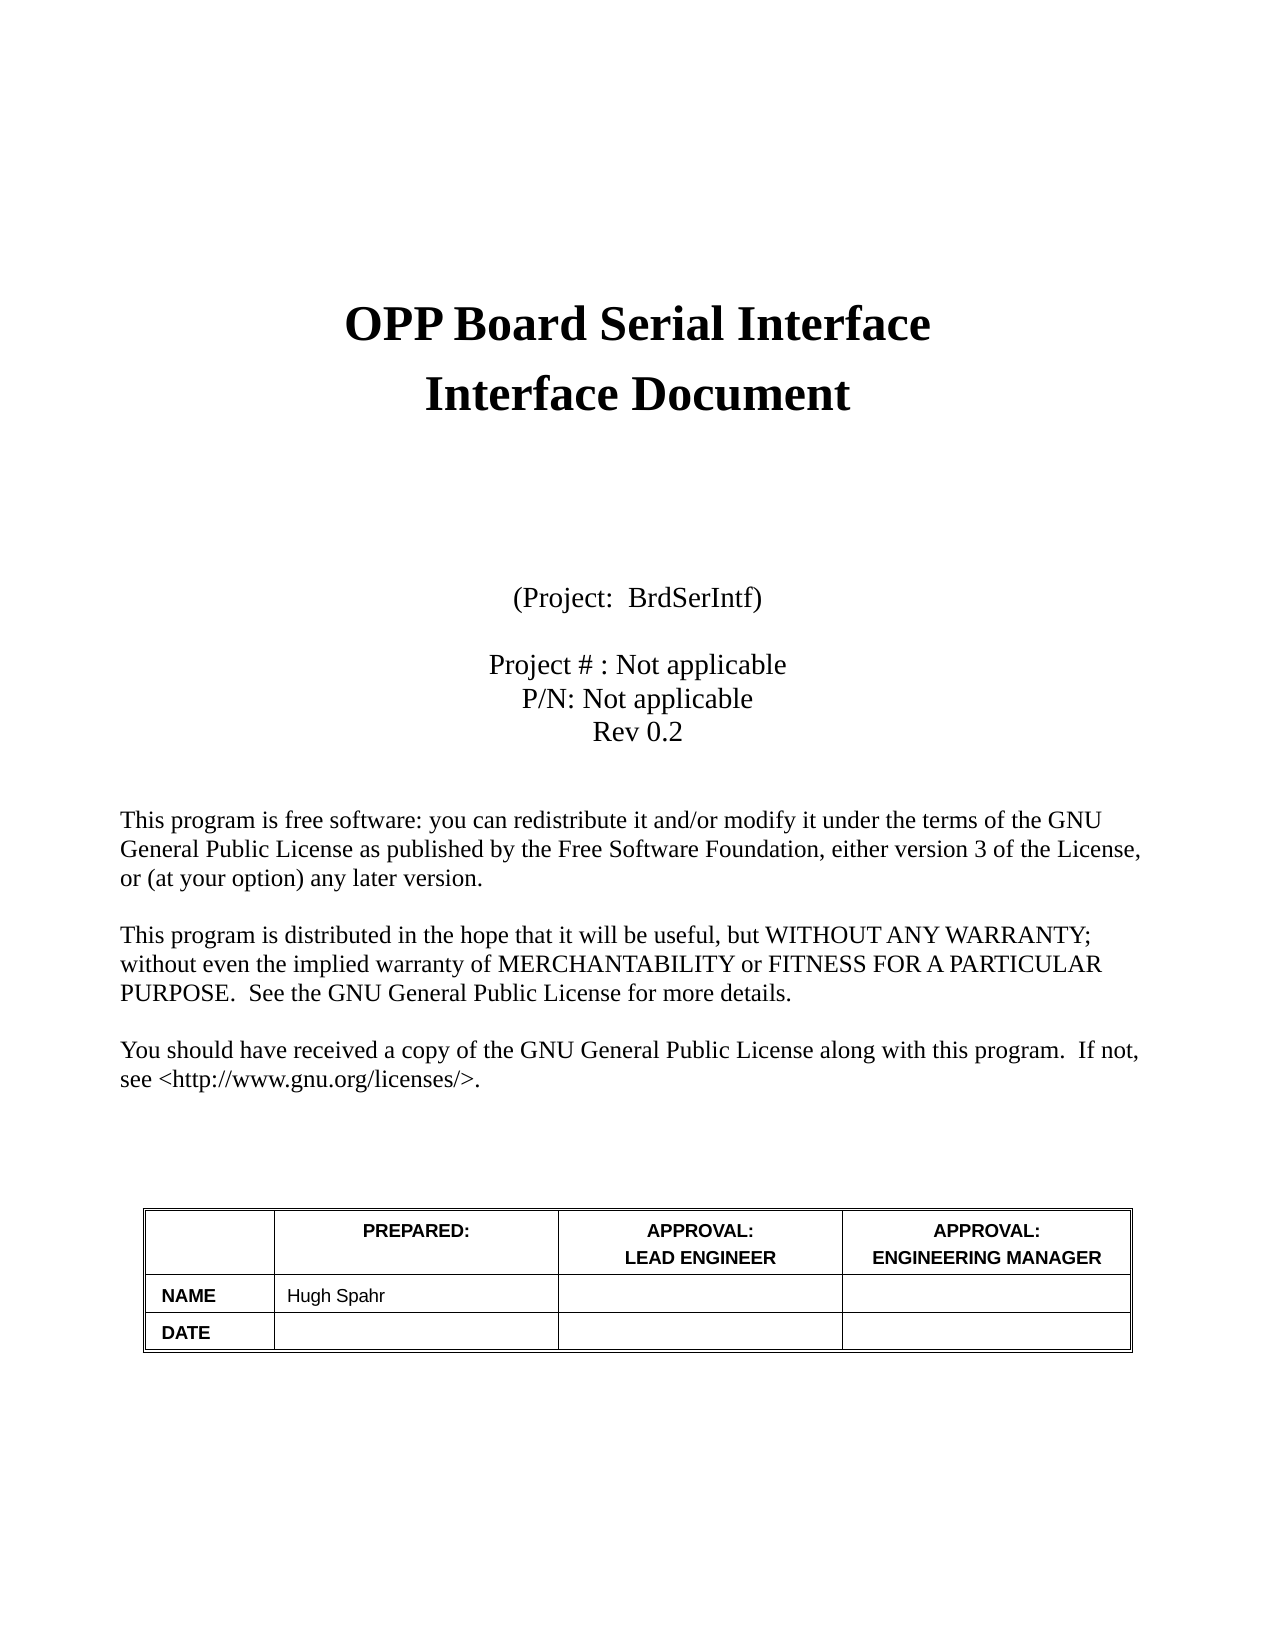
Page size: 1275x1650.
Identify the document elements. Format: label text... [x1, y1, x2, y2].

table_cell [275, 1313, 558, 1349]
table_cell DATE [146, 1313, 274, 1349]
table_cell Hugh Spahr [275, 1275, 558, 1312]
text Project # : Not applicable [120, 647, 1155, 681]
text You should have received a copy of the GNU General Public License along with this program. If not, see <http://www.gnu.org/licenses/>. [120, 1036, 1155, 1093]
table_cell [559, 1313, 842, 1349]
table_header APPROVAL: LEAD ENGINEER [559, 1211, 842, 1274]
text OPP Board Serial Interface [120, 294, 1155, 351]
table_cell NAME [146, 1275, 274, 1312]
table_cell [843, 1313, 1130, 1349]
table_cell [559, 1275, 842, 1312]
text This program is distributed in the hope that it will be useful, but WITHOUT ANY WARRANTY; without even the implied warranty of MERCHANTABILITY or FITNESS FOR A PARTICULAR PURPOSE. See the GNU General Public License for more details. [120, 921, 1155, 1007]
table_cell [843, 1275, 1130, 1312]
text This program is free software: you can redistribute it and/or modify it under the terms of the GNU General Public License as published by the Free Software Foundation, either version 3 of the License, or (at your option) any later version. [120, 806, 1155, 892]
table_header APPROVAL: ENGINEERING MANAGER [843, 1211, 1130, 1274]
text Rev 0.2 [120, 714, 1155, 748]
table_header [146, 1211, 274, 1274]
text Interface Document [120, 364, 1155, 421]
text P/N: Not applicable [120, 681, 1155, 714]
table_header PREPARED: [275, 1211, 558, 1274]
text (Project: BrdSerIntf) [120, 580, 1155, 614]
